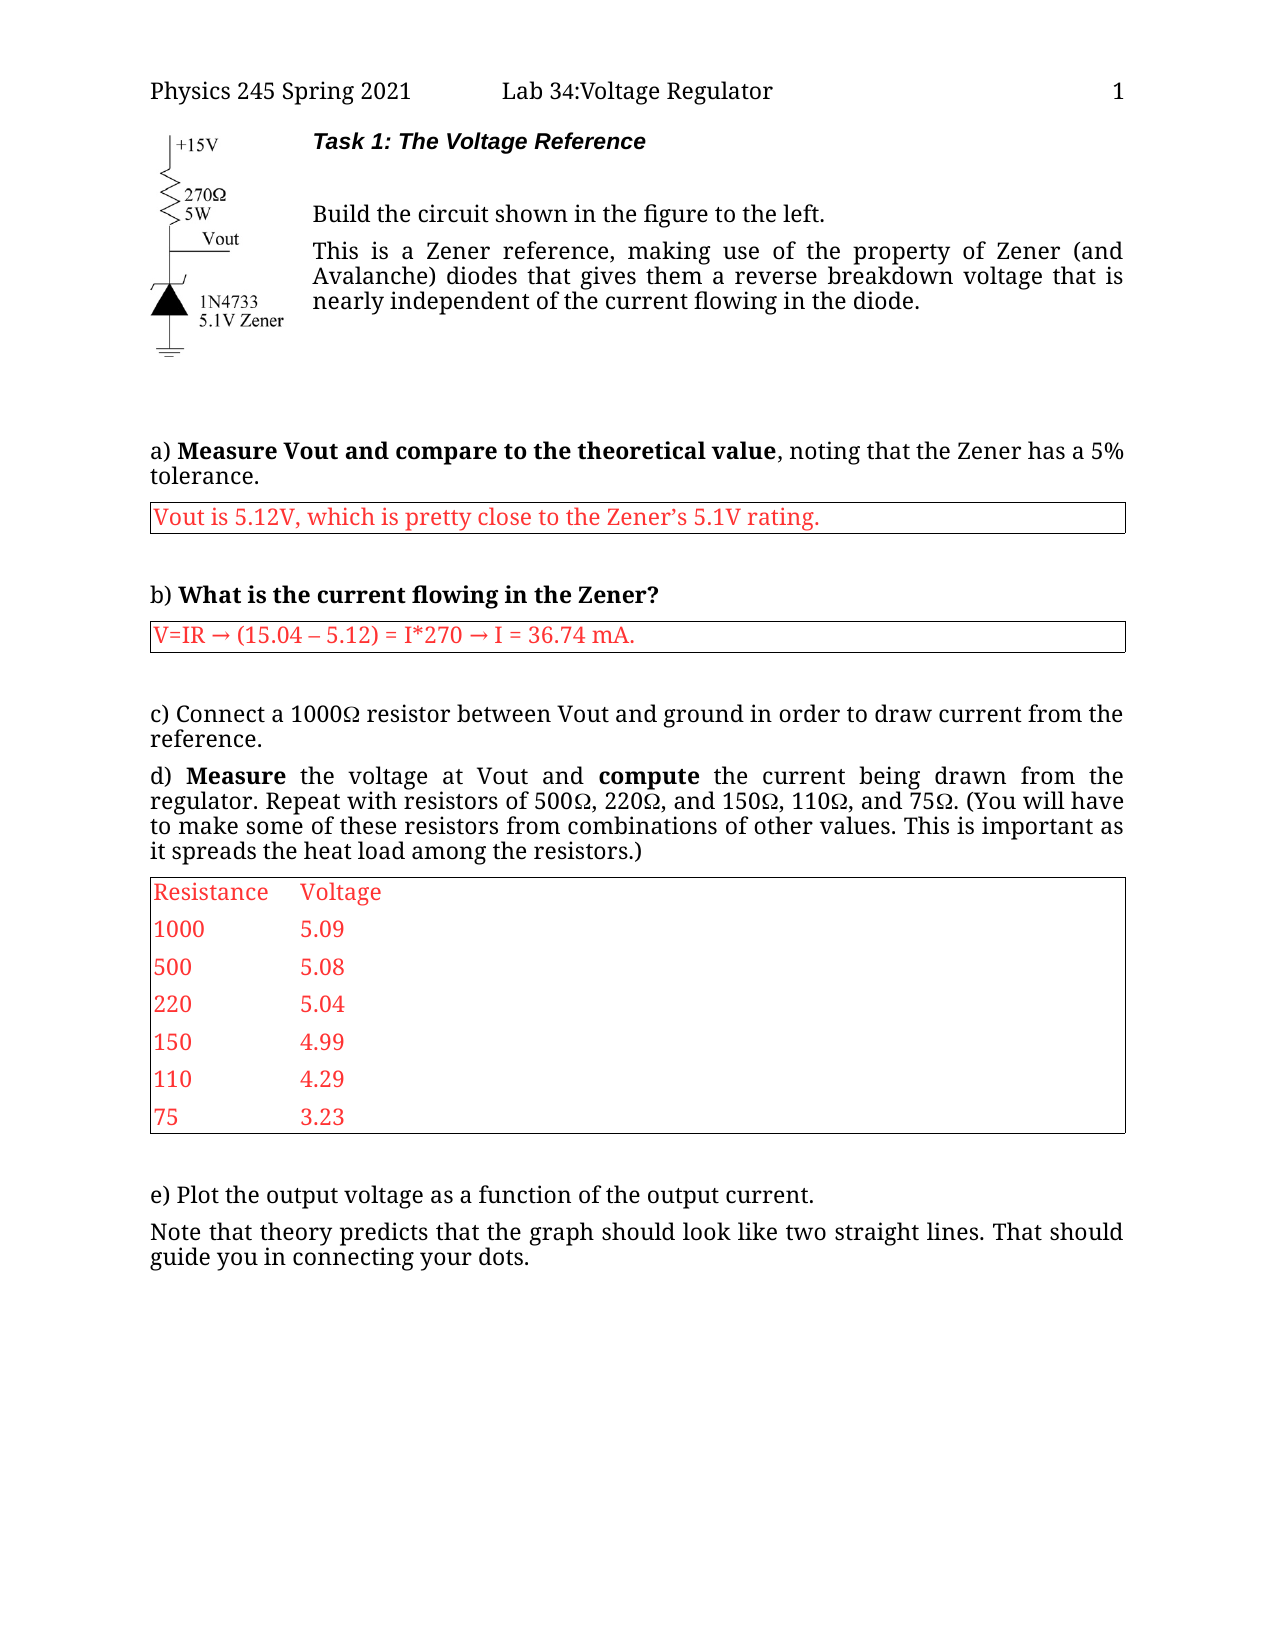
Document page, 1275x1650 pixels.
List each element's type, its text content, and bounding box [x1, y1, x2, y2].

text 75 3.23 [151, 1102, 1125, 1133]
text Note that theory predicts that the graph should look like two straight lines. That should guide you in connecting your dots. [150, 1221, 1125, 1271]
text 1000 5.09 [151, 914, 1125, 943]
text 220 5.04 [151, 989, 1125, 1018]
text 150 4.99 [151, 1027, 1125, 1055]
subtitle Task 1: The Voltage Reference [294, 129, 1125, 154]
text Build the circuit shown in the figure to the left. [294, 202, 1125, 227]
text This is a Zener reference, making use of the property of Zener (and Avalanche) diodes that gives them a reverse breakdown voltage that is nearly independent of the current flowing in the diode. [294, 239, 1125, 314]
text Resistance Voltage [151, 878, 1125, 905]
subtitle b) What is the current flowing in the Zener? [150, 583, 1125, 608]
text d) Measure the voltage at Vout and compute the current being drawn from the regulator. Repeat with resistors of 500Ω, 220Ω, and 150Ω, 110Ω, and 75Ω. (You will have to make some of these resistors from combinations of other values. This is important as it spreads the heat load among the resistors.) [150, 764, 1125, 864]
picture [150, 125, 294, 357]
text a) Measure Vout and compare to the theoretical value, noting that the Zener has a 5% tolerance. [150, 439, 1125, 489]
text V=IR → (15.04 – 5.12) = I*270 → I = 36.74 mA. [151, 622, 1125, 652]
text 500 5.08 [151, 952, 1125, 980]
text c) Connect a 1000Ω resistor between Vout and ground in order to draw current from the reference. [150, 702, 1125, 752]
text Vout is 5.12V, which is pretty close to the Zener’s 5.1V rating. [151, 503, 1125, 533]
text e) Plot the output voltage as a function of the output current. [150, 1183, 1125, 1208]
text 110 4.29 [151, 1064, 1125, 1093]
